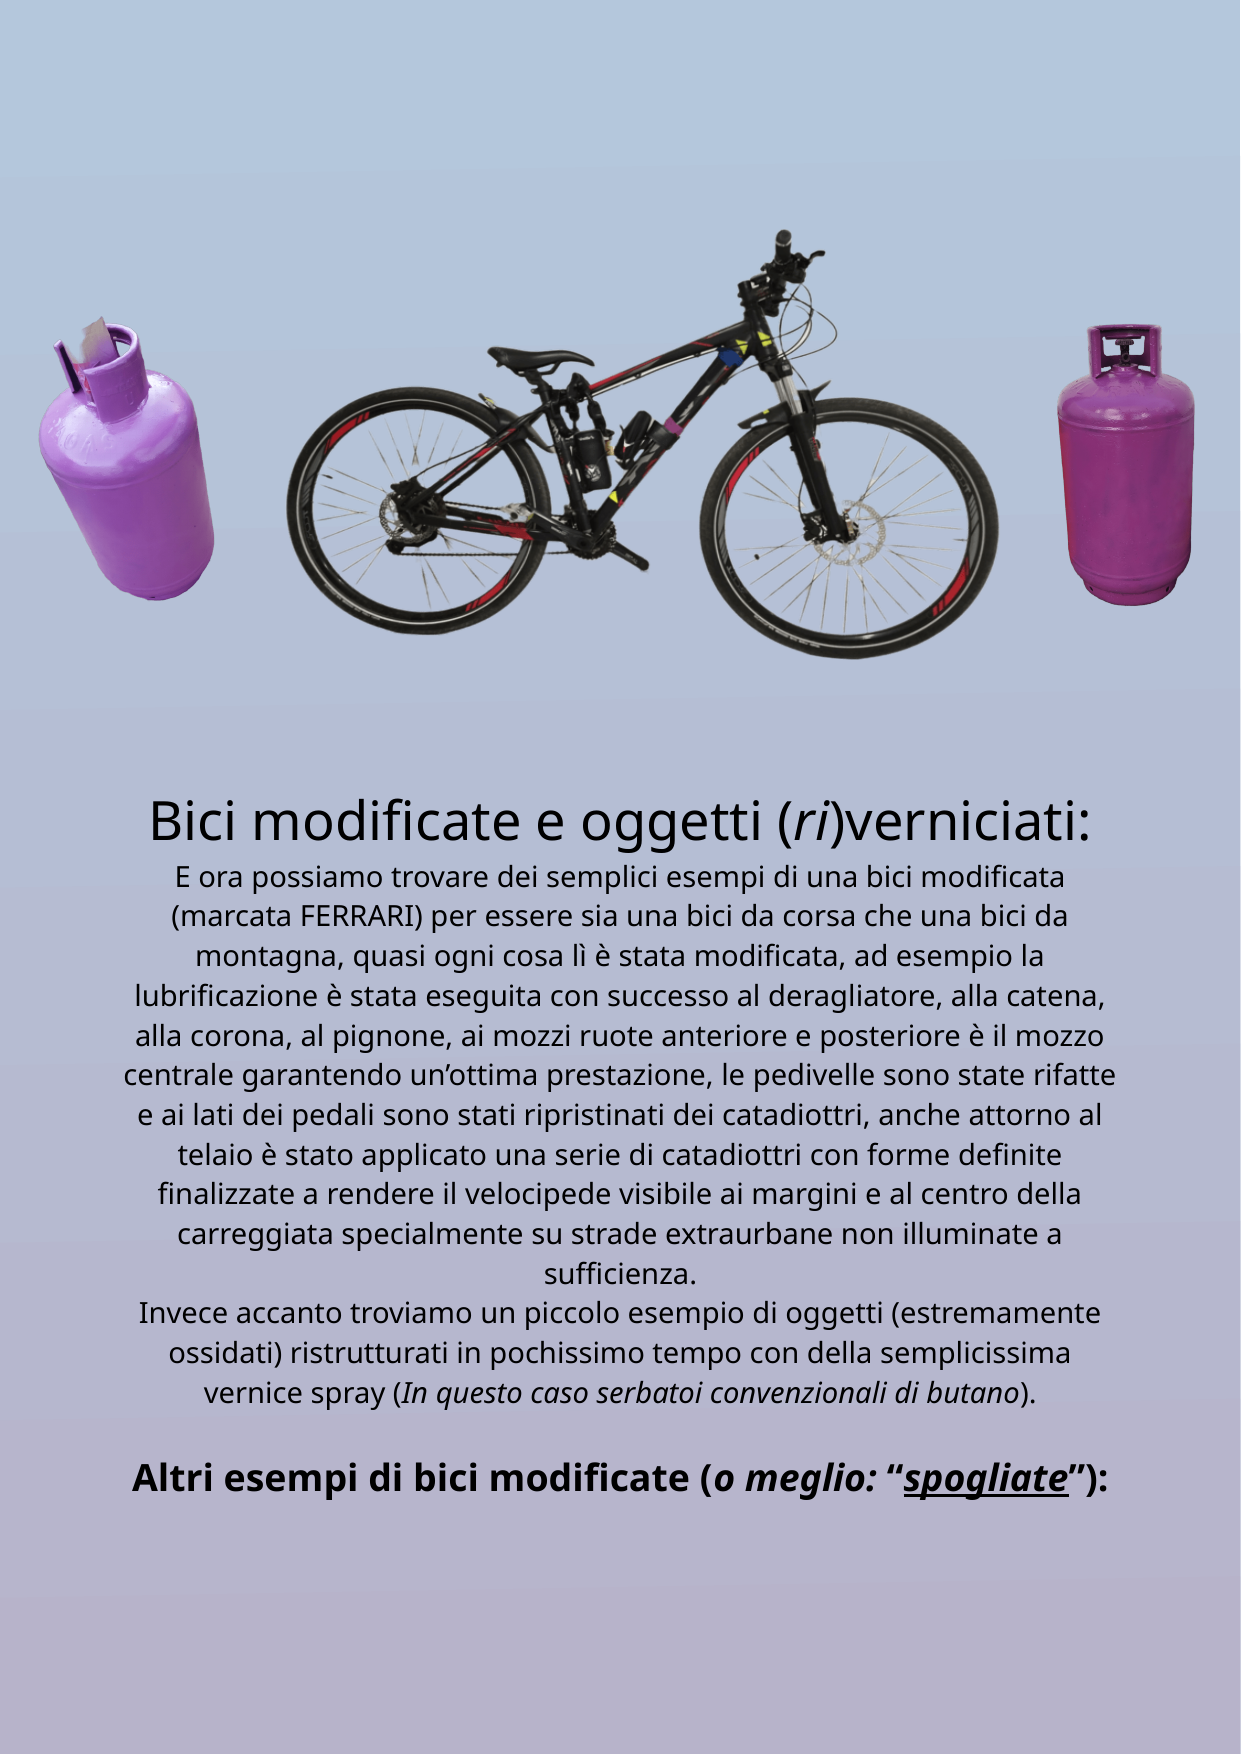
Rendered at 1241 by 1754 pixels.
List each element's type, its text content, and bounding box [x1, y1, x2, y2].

picture [1056, 319, 1195, 608]
text Bici modificate e oggetti (ri)verniciati: [118, 782, 1122, 856]
text Invece accanto troviamo un piccolo esempio di oggetti (estremamente ossidati) ristrutturati in pochissimo tempo con della semplicissima vernice spray (In questo caso serbatoi convenzionali di butano). [118, 1293, 1122, 1412]
picture [285, 227, 1003, 660]
text E ora possiamo trovare dei semplici esempi di una bici modificata (marcata FERRARI) per essere sia una bici da corsa che una bici da montagna, quasi ogni cosa lì è stata modificata, ad esempio la lubrificazione è stata eseguita con successo al deragliatore, alla catena, alla corona, al pignone, ai mozzi ruote anteriore e posteriore è il mozzo centrale garantendo un’ottima prestazione, le pedivelle sono state rifatte e ai lati dei pedali sono stati ripristinati dei catadiottri, anche attorno al telaio è stato applicato una serie di catadiottri con forme definite finalizzate a rendere il velocipede visibile ai margini e al centro della carreggiata specialmente su strade extraurbane non illuminate a sufficienza. [118, 856, 1122, 1293]
picture [34, 316, 219, 604]
text Altri esempi di bici modificate (o meglio: “spogliate”): [118, 1451, 1122, 1502]
